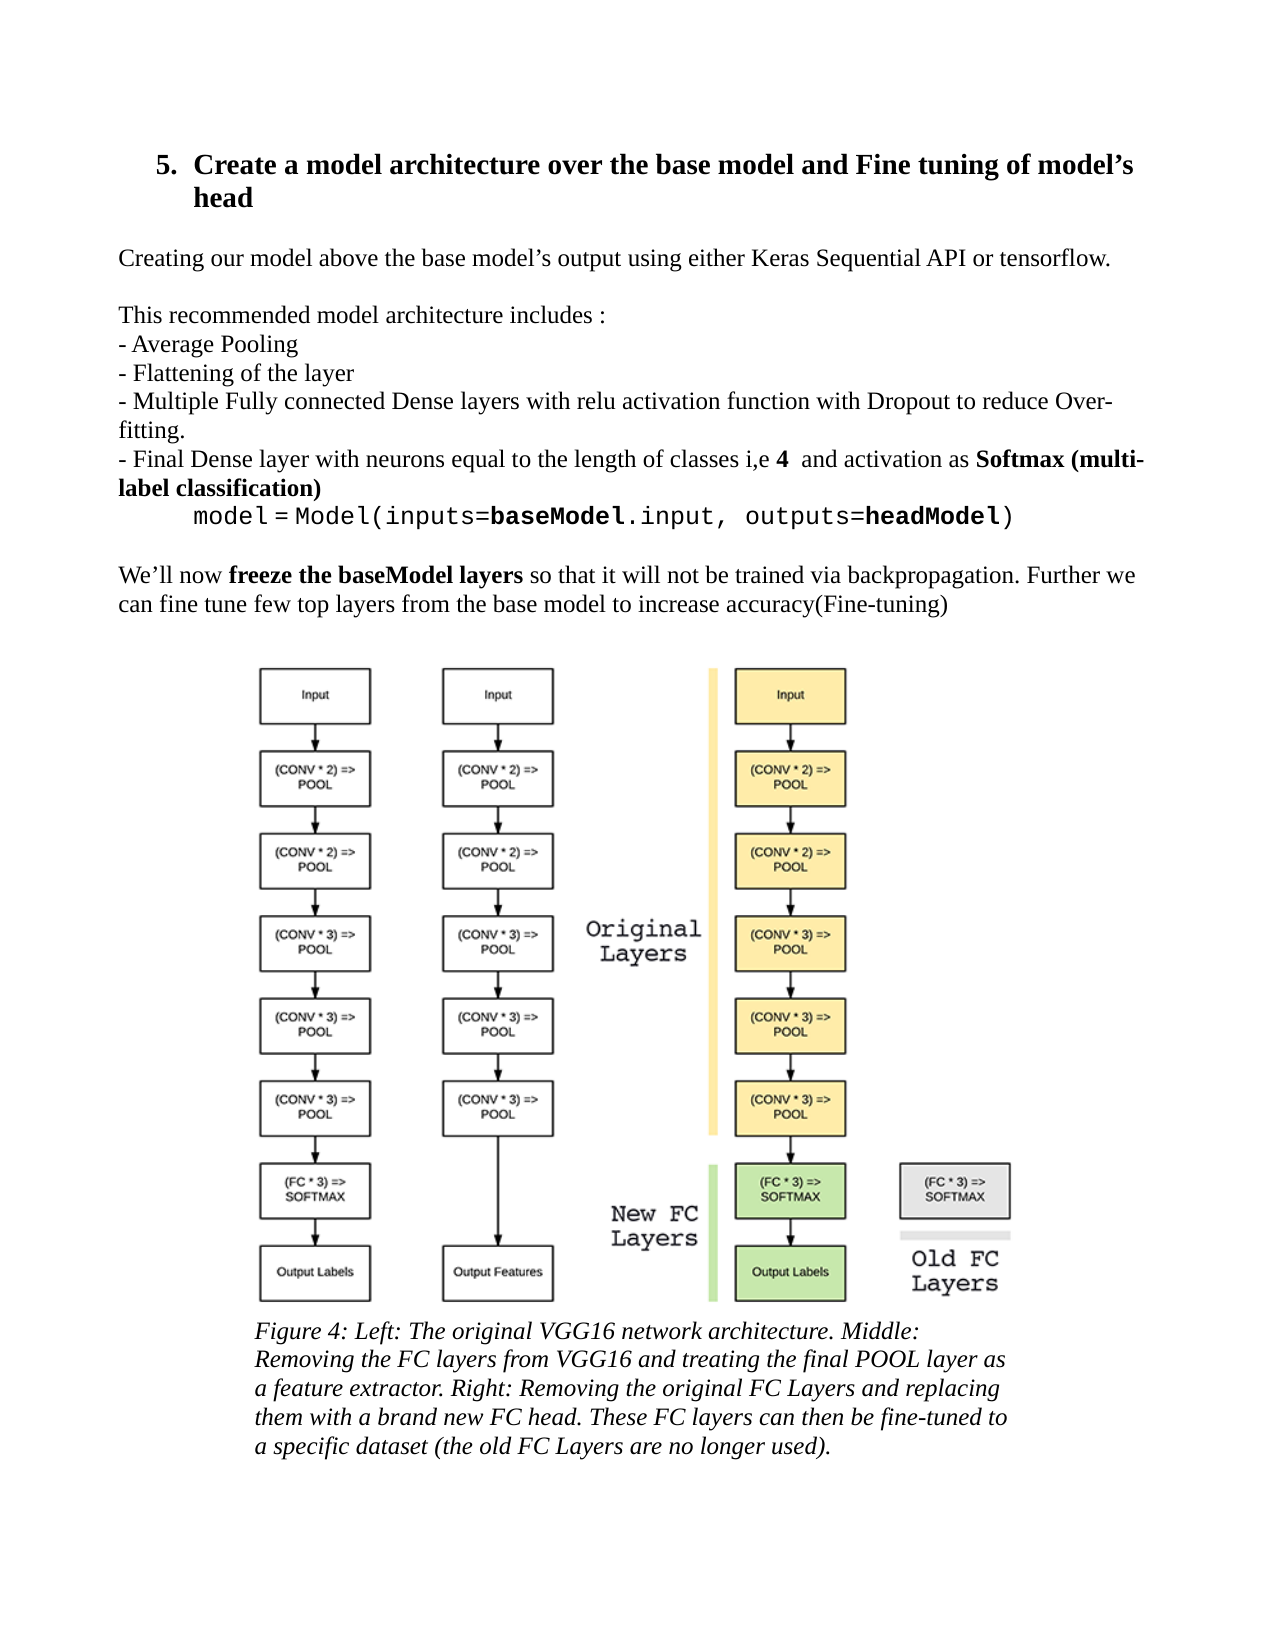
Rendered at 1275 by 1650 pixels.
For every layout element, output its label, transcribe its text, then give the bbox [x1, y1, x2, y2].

picture [254, 658, 1021, 1311]
list Create a model architecture over the base model and Fine tuning of model’s head [156, 147, 1157, 214]
text Figure 4: Left: The original VGG16 network architecture. Middle: Removing the FC layers from VGG16 and treating the final POOL layer as a feature extractor. Right: Removing the original FC Layers and replacing them with a brand new FC head. These FC layers can then be fine-tuned to a specific dataset (the old FC Layers are no longer used). [254, 1311, 1021, 1459]
text - Final Dense layer with neurons equal to the length of classes i,e 4 and activation as Softmax (multi-label classification) [118, 444, 1157, 501]
text This recommended model architecture includes : [118, 300, 1157, 329]
text - Flattening of the layer [118, 358, 1157, 386]
text - Multiple Fully connected Dense layers with relu activation function with Dropout to reduce Over-fitting. [118, 386, 1157, 444]
text Creating our model above the base model’s output using either Keras Sequential API or tensorflow. [118, 243, 1157, 271]
text - Average Pooling [118, 329, 1157, 358]
text We’ll now freeze the baseModel layers so that it will not be trained via backpropagation. Further we can fine tune few top layers from the base model to increase accuracy(Fine-tuning) [118, 532, 1157, 618]
text model = Model(inputs=baseModel.input, outputs=headModel) [118, 501, 1157, 532]
